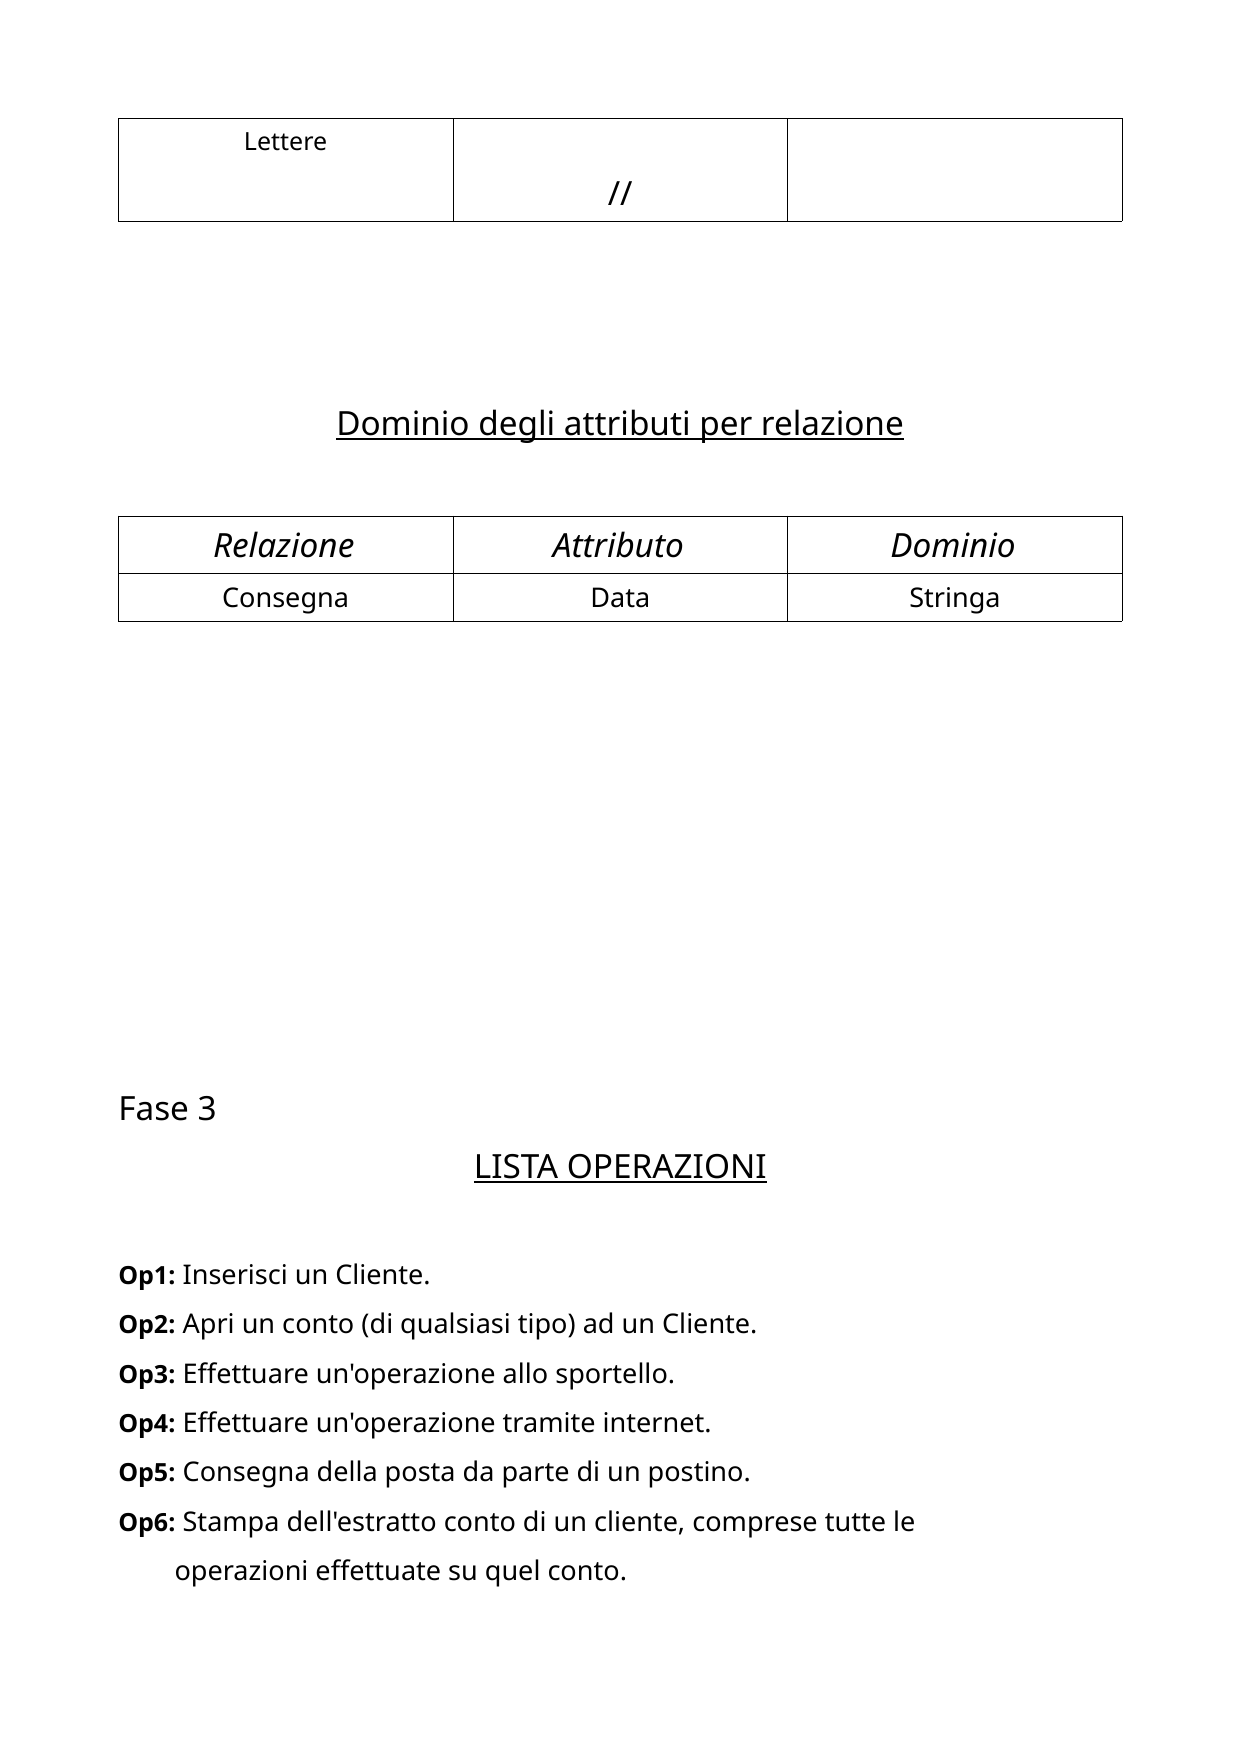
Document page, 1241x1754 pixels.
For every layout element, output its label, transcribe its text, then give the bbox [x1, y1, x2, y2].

table_cell Lettere [119, 119, 453, 221]
text Op2: Apri un conto (di qualsiasi tipo) ad un Cliente. [118, 1305, 1122, 1342]
text Op4: Effettuare un'operazione tramite internet. [118, 1403, 1122, 1440]
table_cell Consegna [119, 574, 453, 621]
table_cell Data [454, 574, 787, 621]
table_header Dominio [788, 517, 1122, 573]
table_cell Stringa [788, 574, 1122, 621]
table_cell [788, 119, 1122, 221]
text Op5: Consegna della posta da parte di un postino. [118, 1453, 1122, 1490]
text Fase 3 [118, 1084, 1122, 1130]
table_cell // [454, 119, 787, 221]
text Op1: Inserisci un Cliente. [118, 1255, 1122, 1292]
text Op6: Stampa dell'estratto conto di un cliente, comprese tutte le [118, 1502, 1122, 1539]
table_header Relazione [119, 517, 453, 573]
text Op3: Effettuare un'operazione allo sportello. [118, 1354, 1122, 1391]
text Dominio degli attributi per relazione [118, 400, 1122, 445]
text LISTA OPERAZIONI [118, 1142, 1122, 1188]
text operazioni effettuate su quel conto. [118, 1552, 1122, 1588]
table_header Attributo [454, 517, 787, 573]
